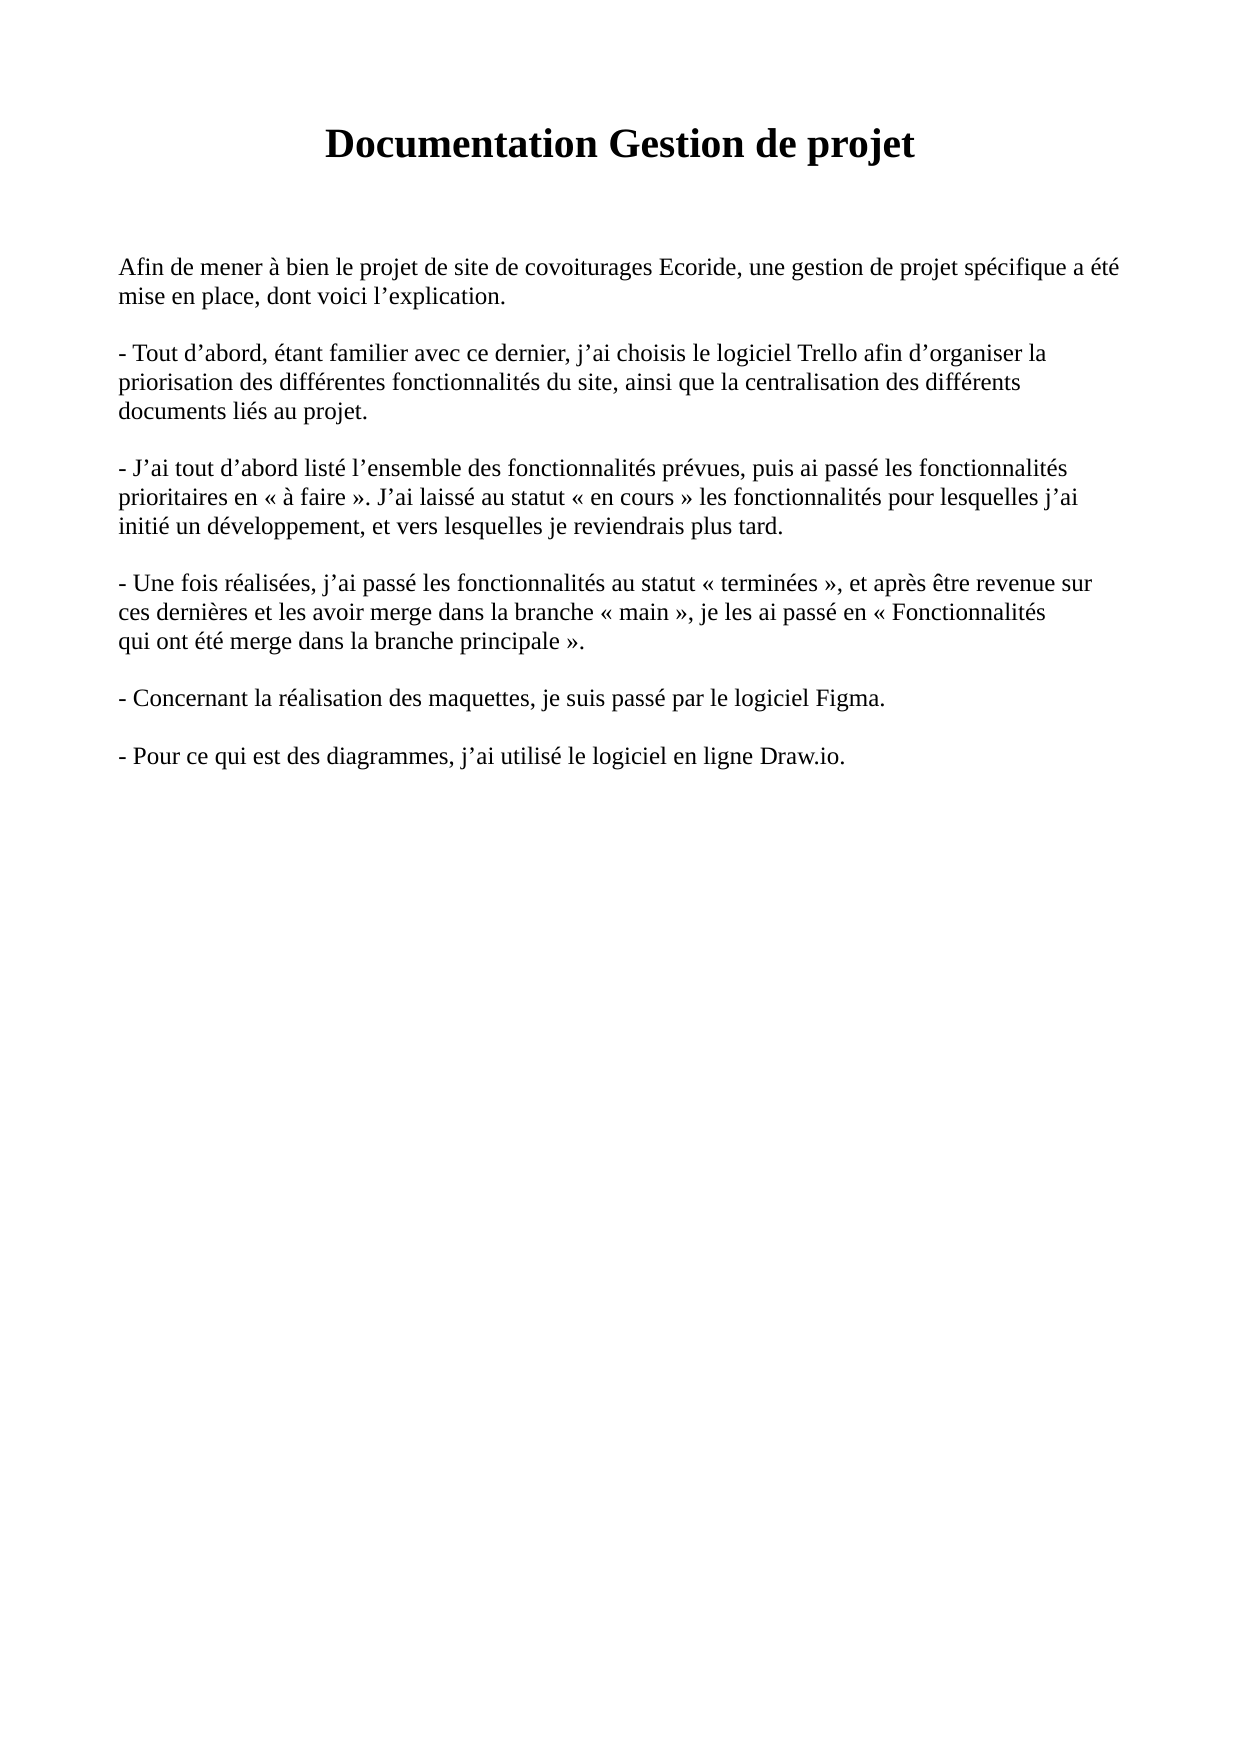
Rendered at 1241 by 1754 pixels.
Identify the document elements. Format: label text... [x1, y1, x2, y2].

text Afin de mener à bien le projet de site de covoiturages Ecoride, une gestion de projet spécifique a été mise en place, dont voici l’explication. [118, 252, 1122, 310]
text - Tout d’abord, étant familier avec ce dernier, j’ai choisis le logiciel Trello afin d’organiser la priorisation des différentes fonctionnalités du site, ainsi que la centralisation des différents documents liés au projet. [118, 338, 1122, 453]
text - J’ai tout d’abord listé l’ensemble des fonctionnalités prévues, puis ai passé les fonctionnalités prioritaires en « à faire ». J’ai laissé au statut « en cours » les fonctionnalités pour lesquelles j’ai initié un développement, et vers lesquelles je reviendrais plus tard. - Une fois réalisées, j’ai passé les fonctionnalités au statut « terminées », et après être revenue sur ces dernières et les avoir merge dans la branche « main », je les ai passé en « Fonctionnalités [118, 453, 1122, 626]
text qui ont été merge dans la branche principale ». [118, 626, 1122, 683]
text Documentation Gestion de projet [118, 118, 1122, 166]
text - Concernant la réalisation des maquettes, je suis passé par le logiciel Figma. - Pour ce qui est des diagrammes, j’ai utilisé le logiciel en ligne Draw.io. [118, 683, 1122, 770]
